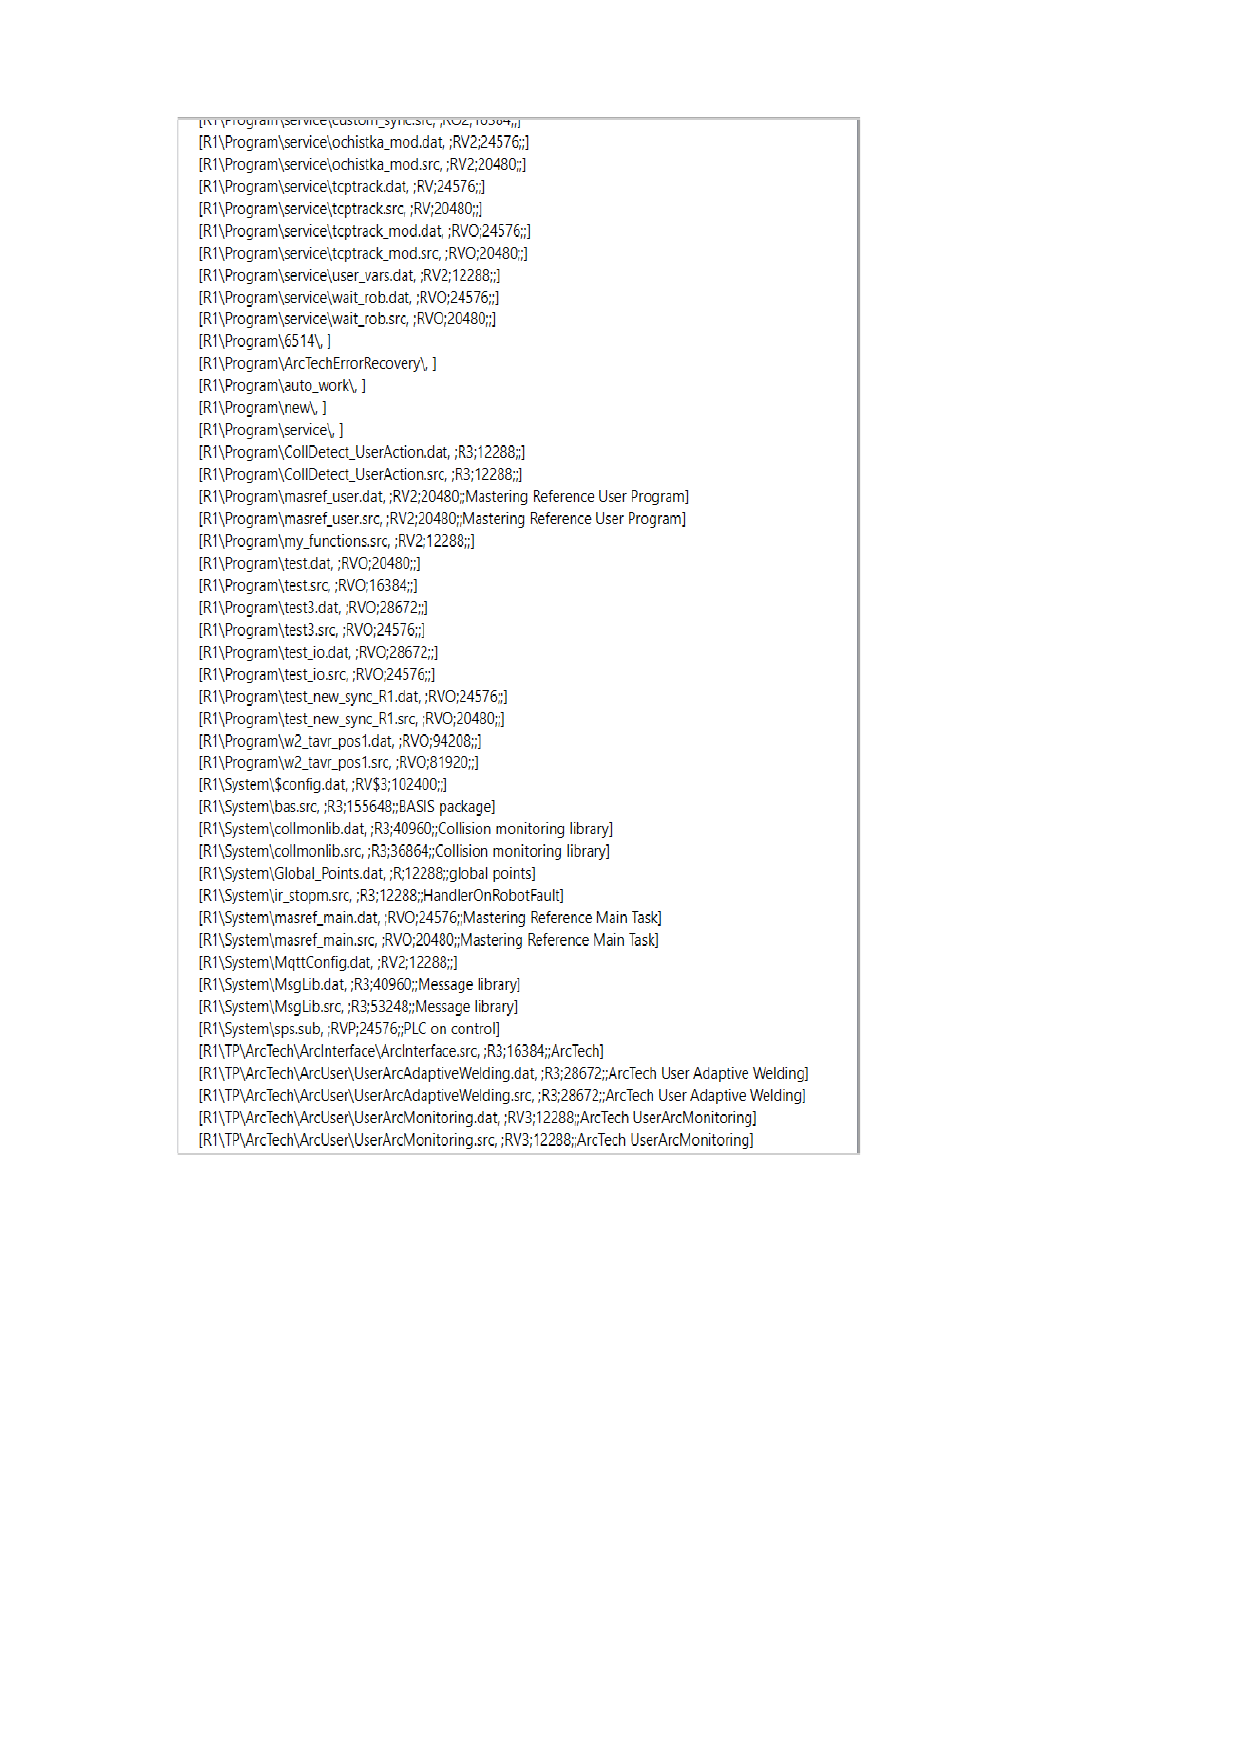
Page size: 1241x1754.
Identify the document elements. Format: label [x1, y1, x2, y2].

picture [177, 117, 861, 1155]
